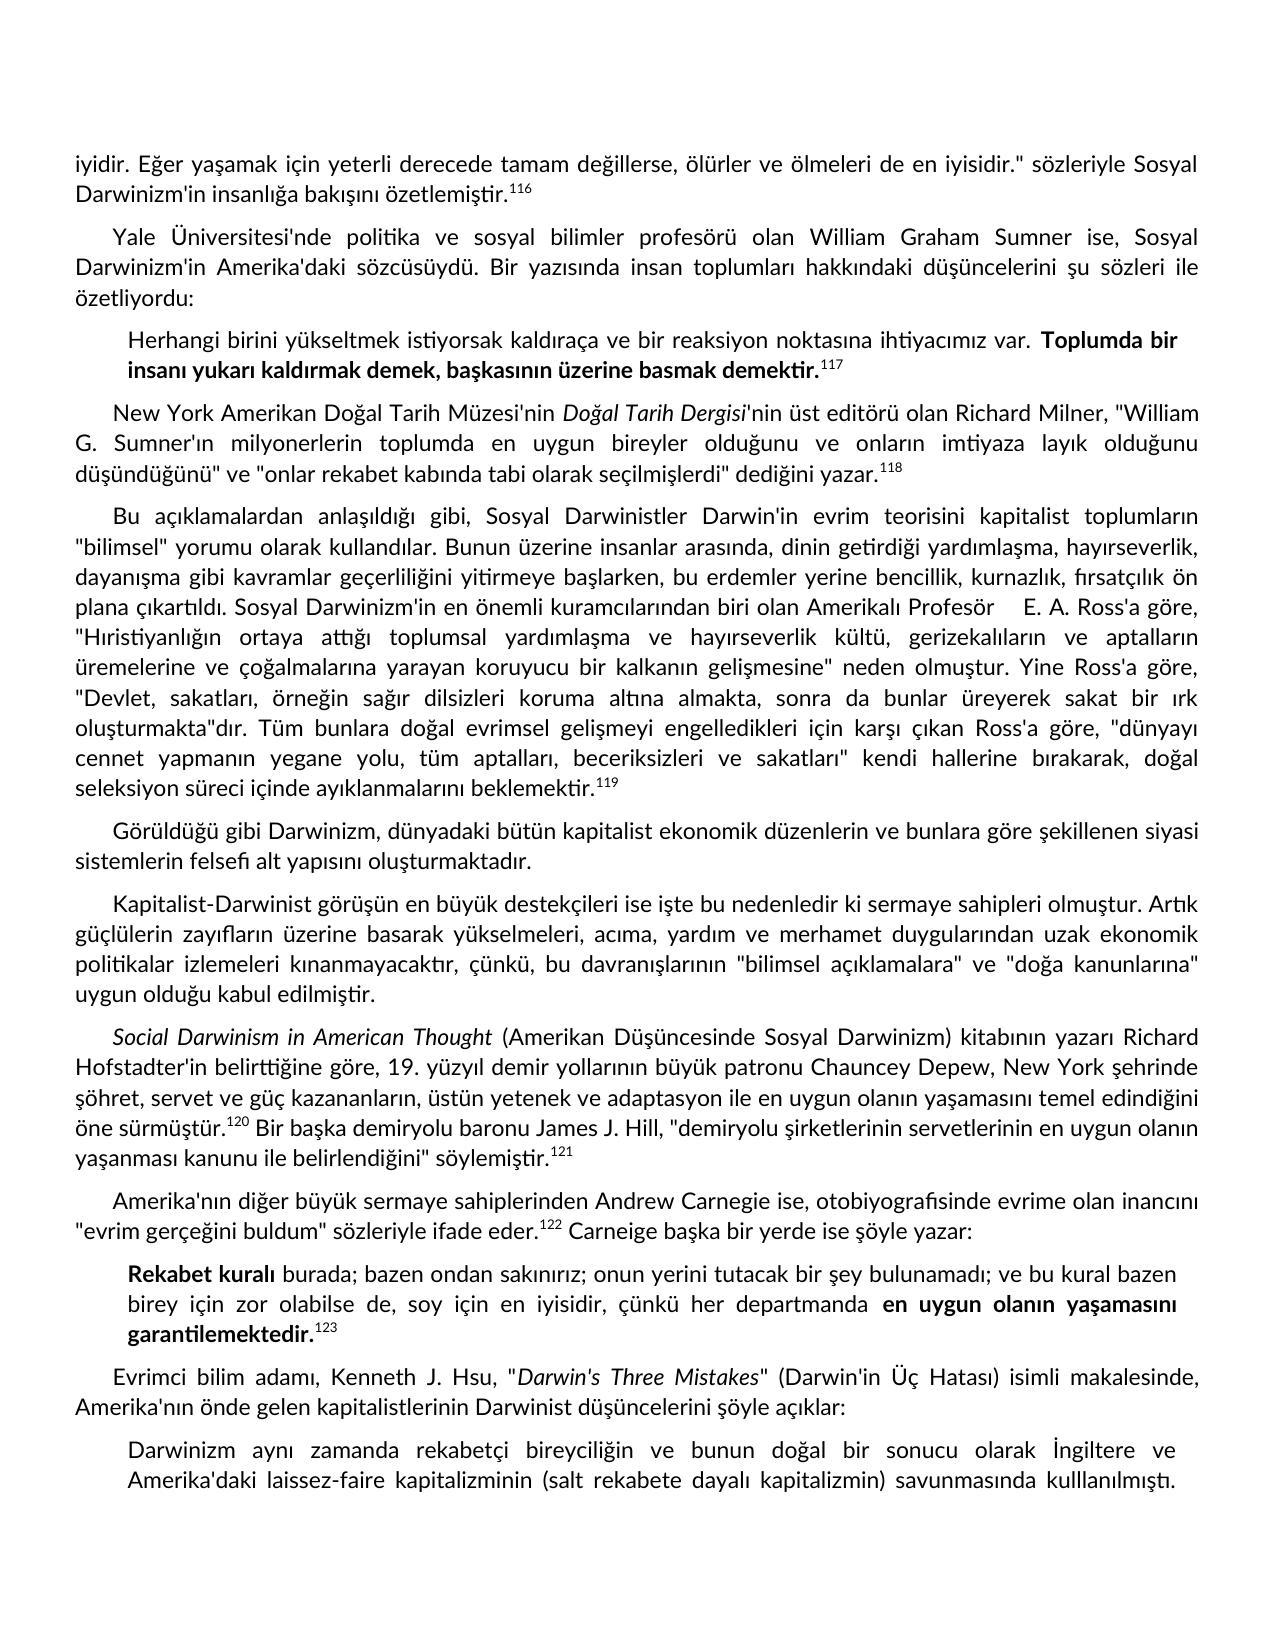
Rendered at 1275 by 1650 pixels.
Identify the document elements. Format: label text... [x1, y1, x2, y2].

text Kapitalist-Darwinist görüşün en büyük destekçileri ise işte bu nedenledir ki sermaye sahipleri olmuştur. Artık güçlülerin zayıfların üzerine basarak yükselmeleri, acıma, yardım ve merhamet duygularından uzak ekonomik politikalar izlemeleri kınanmayacaktır, çünkü, bu davranışlarının "bilimsel açıklamalara" ve "doğa kanunlarına" uygun olduğu kabul edilmiştir. [75, 889, 1200, 1008]
text Yale Üniversitesi'nde politika ve sosyal bilimler profesörü olan William Graham Sumner ise, Sosyal Darwinizm'in Amerika'daki sözcüsüydü. Bir yazısında insan toplumları hakkındaki düşüncelerini şu sözleri ile özetliyordu: [75, 223, 1200, 311]
text Amerika'nın diğer büyük sermaye sahiplerinden Andrew Carnegie ise, otobiyografisinde evrime olan inancını "evrim gerçeğini buldum" sözleriyle ifade eder.122 Carneige başka bir yerde ise şöyle yazar: [75, 1186, 1200, 1244]
text iyidir. Eğer yaşamak için yeterli derecede tamam değillerse, ölürler ve ölmeleri de en iyisidir." sözleriyle Sosyal Darwinizm'in insanlığa bakışını özetlemiştir.116 [75, 150, 1200, 208]
text Rekabet kuralı burada; bazen ondan sakınırız; onun yerini tutacak bir şey bulunamadı; ve bu kural bazen birey için zor olabilse de, soy için en iyisidir, çünkü her departmanda en uygun olanın yaşamasını garantilemektedir.123 [127, 1259, 1177, 1347]
text Darwinizm aynı zamanda rekabetçi bireyciliğin ve bunun doğal bir sonucu olarak İngiltere ve Amerika'daki laissez-faire kapitalizminin (salt rekabete dayalı kapitalizmin) savunmasında kulllanılmıştı. [127, 1435, 1177, 1493]
text Bu açıklamalardan anlaşıldığı gibi, Sosyal Darwinistler Darwin'in evrim teorisini kapitalist toplumların "bilimsel" yorumu olarak kullandılar. Bunun üzerine insanlar arasında, dinin getirdiği yardımlaşma, hayırseverlik, dayanışma gibi kavramlar geçerliliğini yitirmeye başlarken, bu erdemler yerine bencillik, kurnazlık, fırsatçılık ön plana çıkartıldı. Sosyal Darwinizm'in en önemli kuramcılarından biri olan Amerikalı Profesör E. A. Ross'a göre, "Hıristiyanlığın ortaya attığı toplumsal yardımlaşma ve hayırseverlik kültü, gerizekalıların ve aptalların üremelerine ve çoğalmalarına yarayan koruyucu bir kalkanın gelişmesine" neden olmuştur. Yine Ross'a göre, "Devlet, sakatları, örneğin sağır dilsizleri koruma altına almakta, sonra da bunlar üreyerek sakat bir ırk oluşturmakta"dır. Tüm bunlara doğal evrimsel gelişmeyi engelledikleri için karşı çıkan Ross'a göre, "dünyayı cennet yapmanın yegane yolu, tüm aptalları, beceriksizleri ve sakatları" kendi hallerine bırakarak, doğal seleksiyon süreci içinde ayıklanmalarını beklemektir.119 [75, 502, 1200, 801]
text Social Darwinism in American Thought (Amerikan Düşüncesinde Sosyal Darwinizm) kitabının yazarı Richard Hofstadter'in belirttiğine göre, 19. yüzyıl demir yollarının büyük patronu Chauncey Depew, New York şehrinde şöhret, servet ve güç kazananların, üstün yetenek ve adaptasyon ile en uygun olanın yaşamasını temel edindiğini öne sürmüştür.120 Bir başka demiryolu baronu James J. Hill, "demiryolu şirketlerinin servetlerinin en uygun olanın yaşanması kanunu ile belirlendiğini" söylemiştir.121 [75, 1023, 1200, 1171]
text New York Amerikan Doğal Tarih Müzesi'nin Doğal Tarih Dergisi'nin üst editörü olan Richard Milner, "William G. Sumner'ın milyonerlerin toplumda en uygun bireyler olduğunu ve onların imtiyaza layık olduğunu düşündüğünü" ve "onlar rekabet kabında tabi olarak seçilmişlerdi" dediğini yazar.118 [75, 399, 1200, 487]
text Evrimci bilim adamı, Kenneth J. Hsu, "Darwin's Three Mistakes" (Darwin'in Üç Hatası) isimli makalesinde, Amerika'nın önde gelen kapitalistlerinin Darwinist düşüncelerini şöyle açıklar: [75, 1362, 1200, 1420]
text Görüldüğü gibi Darwinizm, dünyadaki bütün kapitalist ekonomik düzenlerin ve bunlara göre şekillenen siyasi sistemlerin felsefi alt yapısını oluşturmaktadır. [75, 817, 1200, 874]
text Herhangi birini yükseltmek istiyorsak kaldıraça ve bir reaksiyon noktasına ihtiyacımız var. Toplumda bir insanı yukarı kaldırmak demek, başkasının üzerine basmak demektir.117 [127, 326, 1177, 384]
